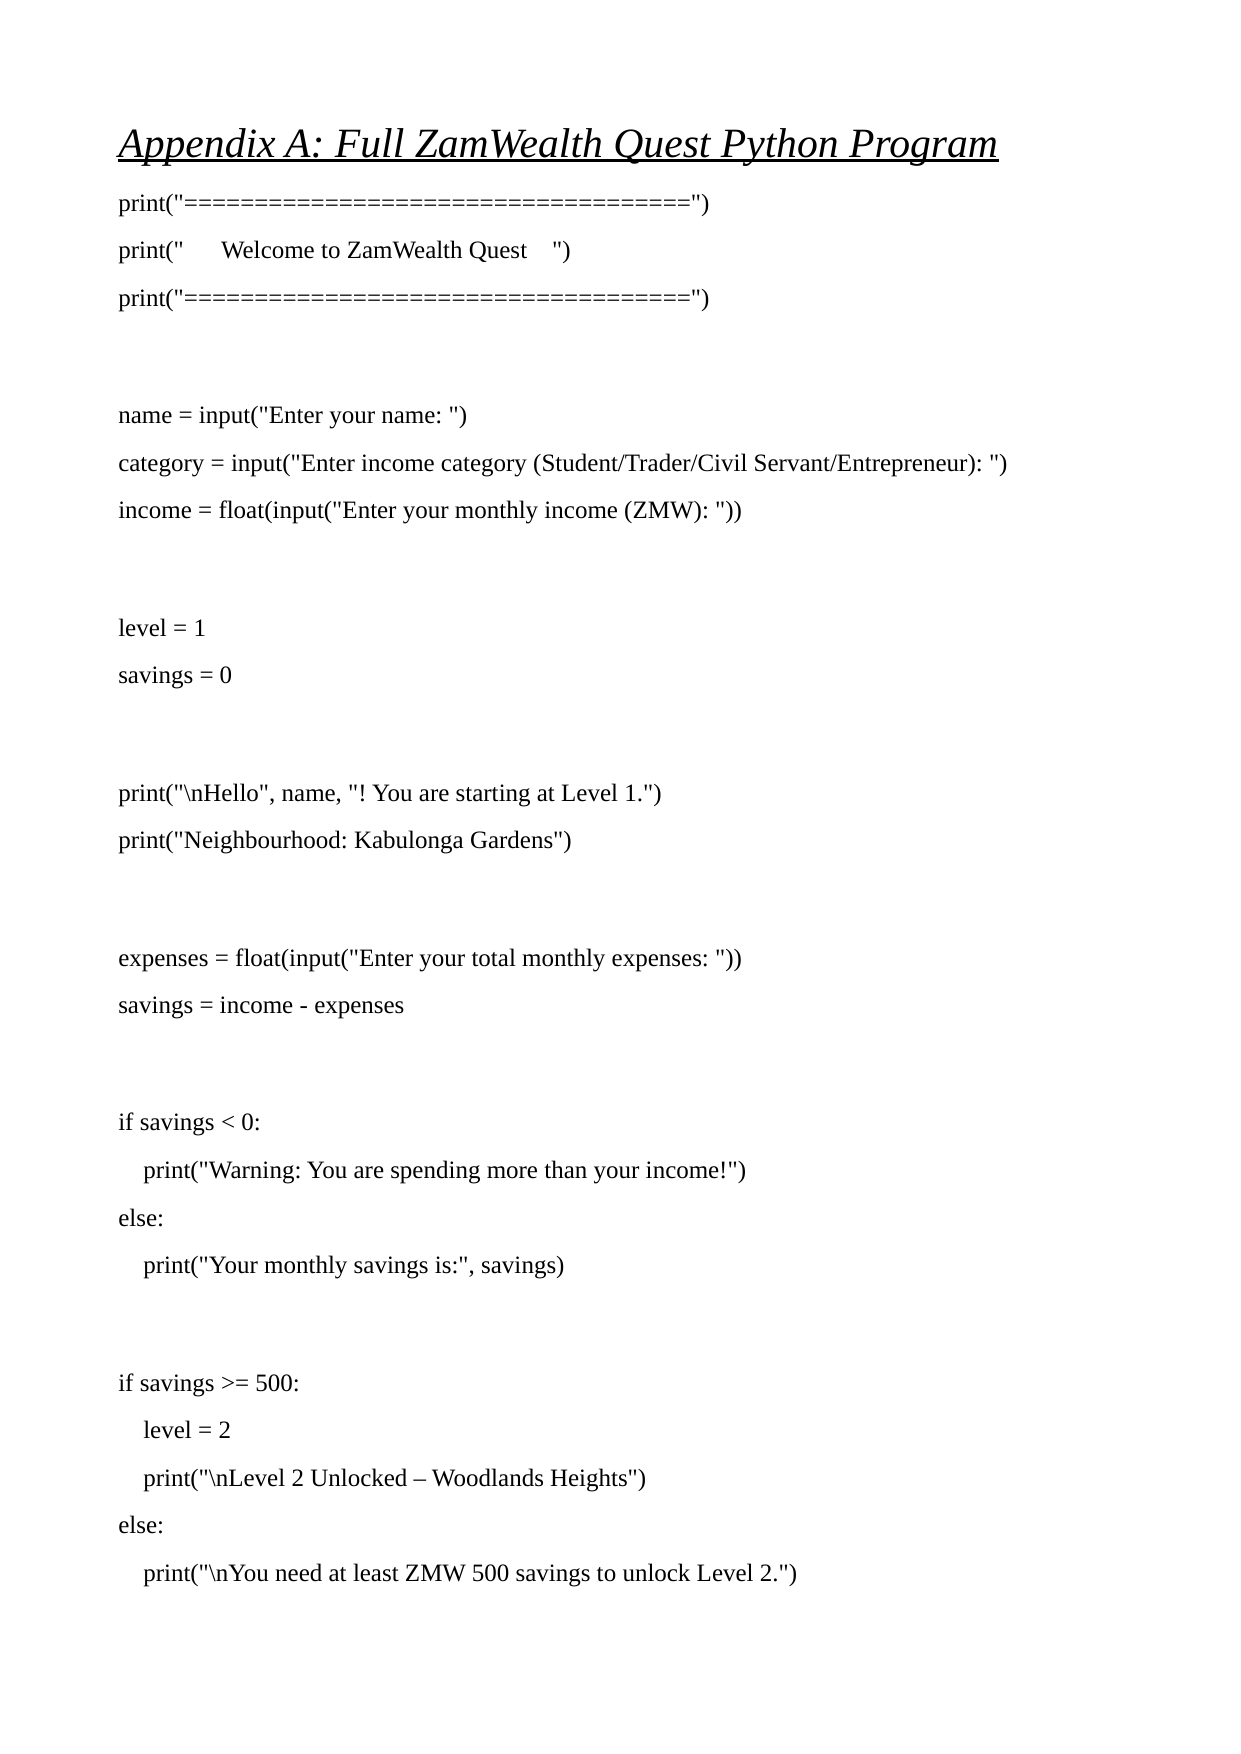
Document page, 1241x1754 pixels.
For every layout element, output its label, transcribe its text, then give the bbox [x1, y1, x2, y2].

text print("\nHello", name, "! You are starting at Level 1.") [118, 778, 1122, 806]
text else: [118, 1510, 1122, 1539]
text expenses = float(input("Enter your total monthly expenses: ")) [118, 943, 1122, 971]
text print("\nLevel 2 Unlocked – Woodlands Heights") [118, 1463, 1122, 1492]
text print("Your monthly savings is:", savings) [118, 1250, 1122, 1279]
text savings = 0 [118, 660, 1122, 689]
text category = input("Enter income category (Student/Trader/Civil Servant/Entrepreneur): ") [118, 448, 1122, 477]
text name = input("Enter your name: ") [118, 400, 1122, 429]
text print("====================================") [118, 188, 1122, 217]
text Appendix A: Full ZamWealth Quest Python Program [118, 118, 1122, 166]
text else: [118, 1203, 1122, 1231]
text if savings >= 500: [118, 1368, 1122, 1396]
text print("Warning: You are spending more than your income!") [118, 1155, 1122, 1184]
text level = 1 [118, 613, 1122, 642]
text income = float(input("Enter your monthly income (ZMW): ")) [118, 496, 1122, 524]
text print(" Welcome to ZamWealth Quest ") [118, 235, 1122, 264]
text print("Neighbourhood: Kabulonga Gardens") [118, 825, 1122, 854]
text savings = income - expenses [118, 990, 1122, 1019]
text print("====================================") [118, 283, 1122, 312]
text level = 2 [118, 1415, 1122, 1444]
text print("\nYou need at least ZMW 500 savings to unlock Level 2.") [118, 1558, 1122, 1587]
text if savings < 0: [118, 1107, 1122, 1136]
